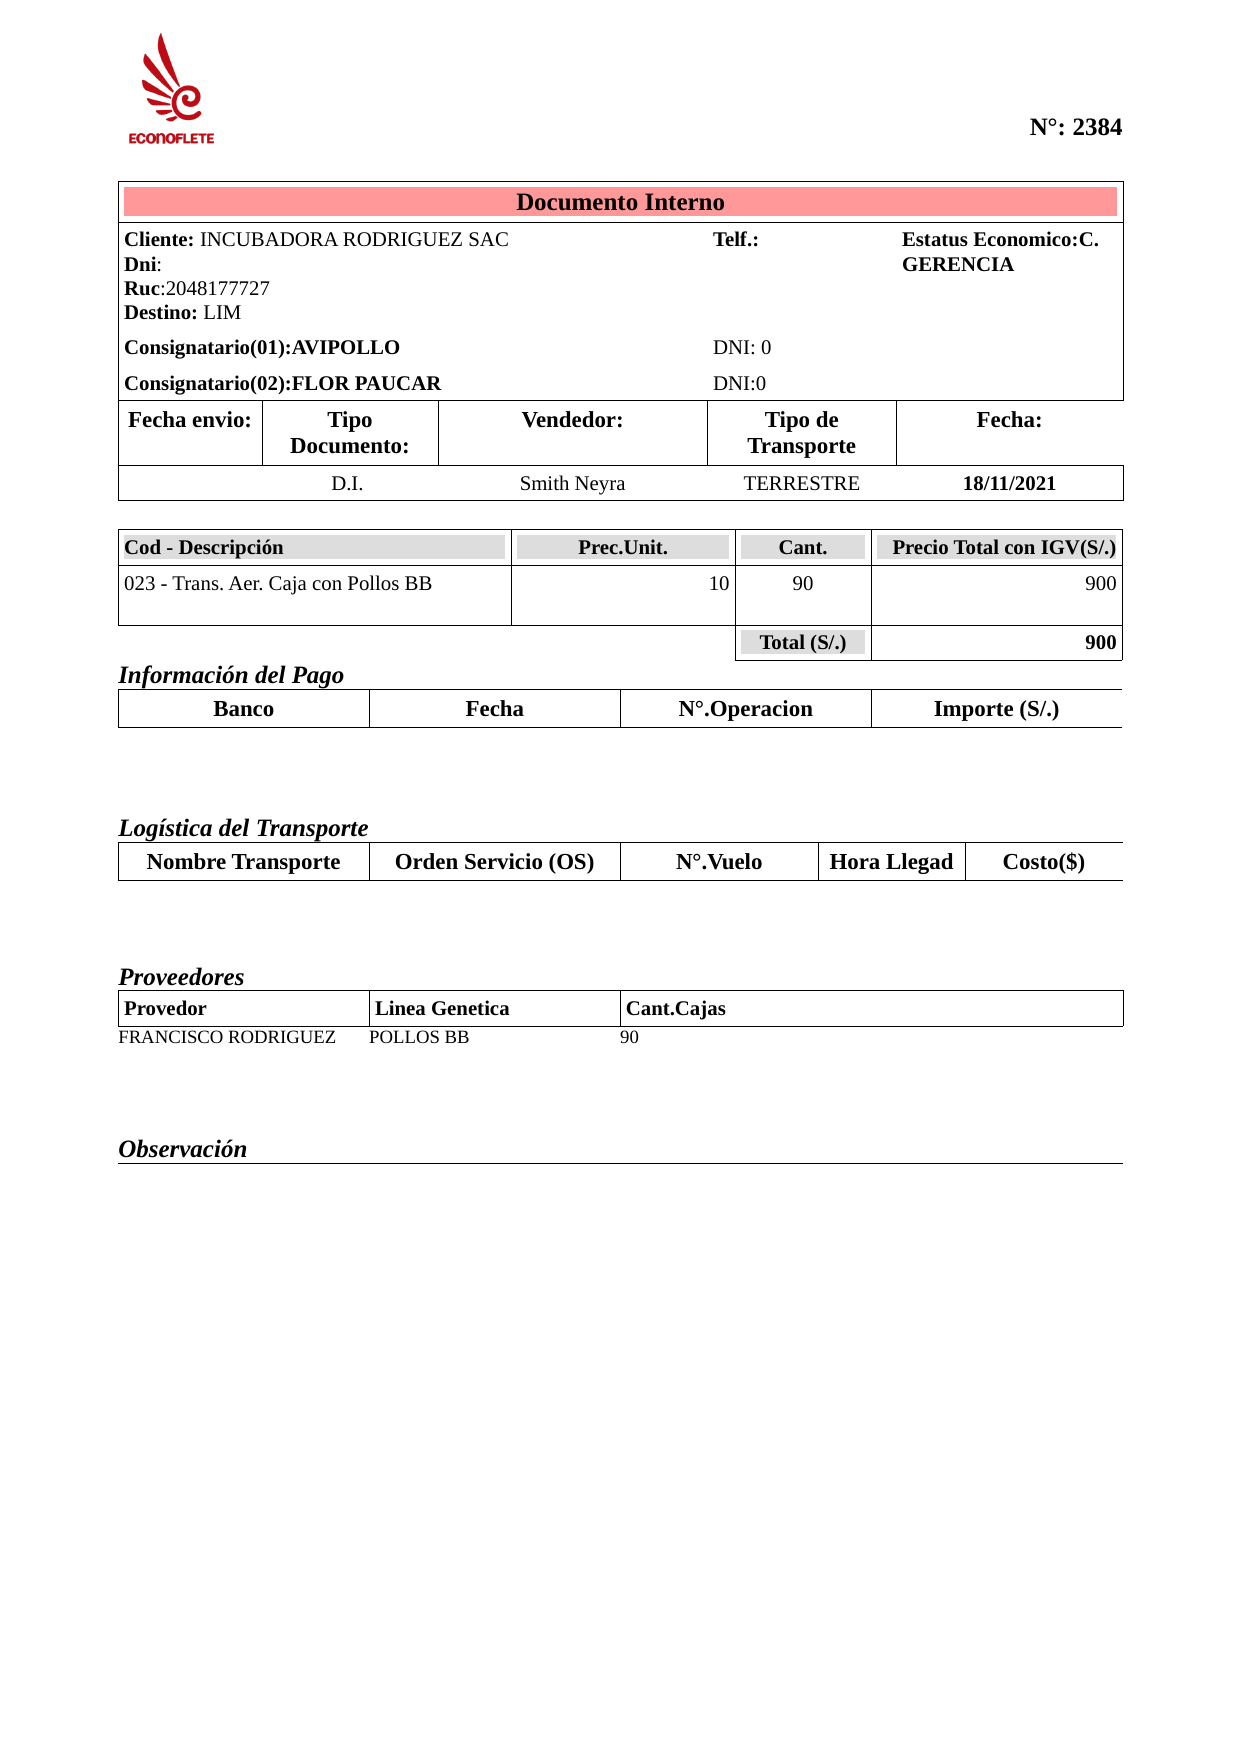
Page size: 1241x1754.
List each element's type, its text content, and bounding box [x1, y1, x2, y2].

table_cell 18/11/2021 [896, 466, 1123, 500]
table_header Provedor [119, 991, 369, 1026]
table_cell Consignatario(01):AVIPOLLO [119, 329, 707, 365]
text Logística del Transporte [118, 813, 1122, 842]
table_cell Fecha envio: [119, 401, 262, 465]
table_cell [369, 756, 620, 784]
table_cell [118, 1069, 369, 1091]
table_cell Tipo Documento: [263, 401, 438, 465]
table_cell [118, 785, 369, 813]
table_cell [620, 1091, 1123, 1112]
table_cell [118, 1048, 369, 1069]
table_cell [369, 904, 620, 933]
table_cell [118, 1091, 369, 1112]
table_cell [369, 785, 620, 813]
table_cell 90 [736, 566, 871, 624]
table_cell [118, 904, 369, 933]
table_cell [369, 1069, 620, 1091]
table_cell D.I. [262, 466, 438, 500]
table_header N°.Operacion [621, 690, 871, 727]
table_cell [871, 728, 1122, 756]
table_cell [118, 933, 369, 962]
table_cell [511, 626, 735, 660]
table_cell [118, 728, 369, 756]
table_cell [620, 1112, 1123, 1134]
table_cell [620, 1048, 1123, 1069]
table_cell [818, 881, 965, 904]
table_header Orden Servicio (OS) [370, 843, 620, 880]
table_cell [369, 728, 620, 756]
table_cell [118, 626, 511, 660]
table_header Nombre Transporte [119, 843, 369, 880]
table_cell [620, 881, 818, 904]
table_cell [965, 881, 1123, 904]
table_cell [369, 881, 620, 904]
table_cell Tipo de Transporte [708, 401, 896, 465]
table_header [118, 1164, 1123, 1187]
table_cell 900 [872, 626, 1122, 660]
table_cell [871, 756, 1122, 784]
table_cell Estatus Economico:C. GERENCIA [896, 223, 1123, 329]
table_header Linea Genetica [370, 991, 620, 1026]
table_cell TERRESTRE [707, 466, 896, 500]
table_cell Cliente: INCUBADORA RODRIGUEZ SAC Dni: Ruc:2048177727 Destino: LIM [119, 223, 707, 329]
table_cell Vendedor: [439, 401, 707, 465]
table_cell [620, 933, 818, 962]
table_header Hora Llegad [819, 843, 965, 880]
table_cell Telf.: [707, 223, 896, 329]
table_cell [818, 904, 965, 933]
table_header Documento Interno [119, 182, 1123, 222]
text Proveedores [118, 962, 1122, 990]
table_header Costo($) [966, 843, 1123, 880]
table_header Precio Total con IGV(S/.) [872, 530, 1122, 565]
table_header Fecha [370, 690, 620, 727]
text Observación [118, 1134, 1122, 1163]
table_cell [118, 881, 369, 904]
table_header Importe (S/.) [872, 690, 1122, 727]
table_header Cant.Cajas [621, 991, 1123, 1026]
table_cell [620, 904, 818, 933]
table_cell [818, 933, 965, 962]
table_cell [118, 756, 369, 784]
table_cell Fecha: [897, 401, 1123, 465]
table_cell [965, 933, 1123, 962]
table_cell Smith Neyra [438, 466, 707, 500]
table_cell 900 [872, 566, 1122, 624]
table_cell [620, 756, 871, 784]
table_cell [119, 466, 262, 500]
table_cell [620, 1069, 1123, 1091]
table_cell [965, 904, 1123, 933]
table_cell FRANCISCO RODRIGUEZ [118, 1027, 369, 1048]
table_cell [118, 1112, 369, 1134]
table_cell [369, 1112, 620, 1134]
picture [118, 32, 225, 144]
table_cell 90 [620, 1027, 1123, 1048]
table_cell [369, 1048, 620, 1069]
table_cell [620, 728, 871, 756]
table_cell [620, 785, 871, 813]
table_header Banco [119, 690, 369, 727]
table_cell [369, 1091, 620, 1112]
table_cell POLLOS BB [369, 1027, 620, 1048]
table_header N°.Vuelo [621, 843, 818, 880]
table_cell Consignatario(02):FLOR PAUCAR [119, 365, 707, 400]
table_header Prec.Unit. [512, 530, 735, 565]
table_cell 023 - Trans. Aer. Caja con Pollos BB [119, 566, 511, 624]
table_cell [369, 933, 620, 962]
table_cell DNI:0 [707, 365, 1123, 400]
text Información del Pago [118, 660, 1122, 689]
table_cell Total (S/.) [736, 626, 871, 660]
table_cell DNI: 0 [707, 329, 1123, 365]
table_cell 10 [512, 566, 735, 624]
table_cell [871, 785, 1122, 813]
table_header Cod - Descripción [119, 530, 511, 565]
table_header Cant. [736, 530, 871, 565]
